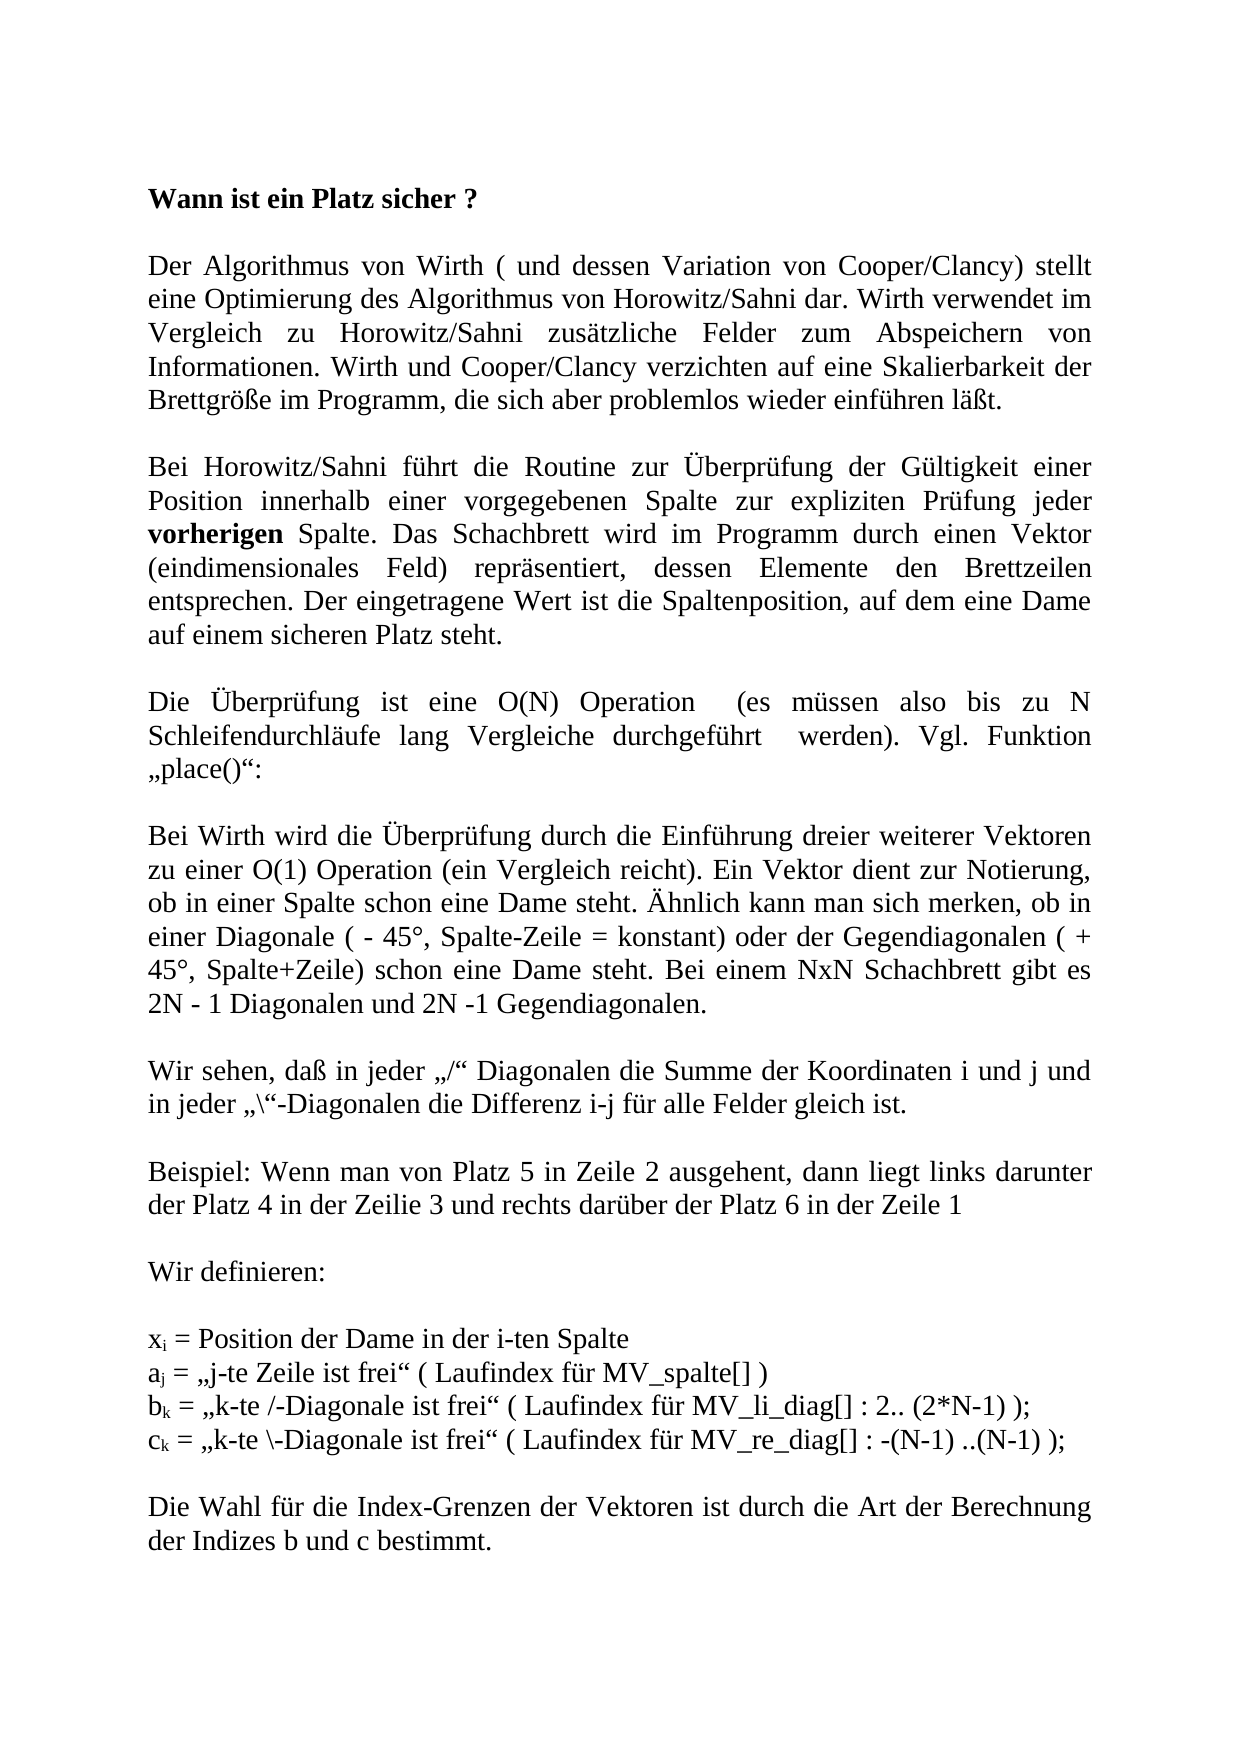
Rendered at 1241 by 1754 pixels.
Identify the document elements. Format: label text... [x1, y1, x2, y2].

text aj = „j-te Zeile ist frei“ ( Laufindex für MV_spalte[] ) [148, 1355, 1093, 1389]
text Wann ist ein Platz sicher ? [148, 181, 1093, 215]
text Bei Wirth wird die Überprüfung durch die Einführung dreier weiterer Vektoren zu einer O(1) Operation (ein Vergleich reicht). Ein Vektor dient zur Notierung, ob in einer Spalte schon eine Dame steht. Ähnlich kann man sich merken, ob in einer Diagonale ( - 45°, Spalte-Zeile = konstant) oder der Gegendiagonalen ( + 45°, Spalte+Zeile) schon eine Dame steht. Bei einem NxN Schachbrett gibt es 2N - 1 Diagonalen und 2N -1 Gegendiagonalen. [148, 818, 1093, 1020]
text Die Wahl für die Index-Grenzen der Vektoren ist durch die Art der Berechnung der Indizes b und c bestimmt. [148, 1489, 1093, 1556]
text Wir definieren: [148, 1254, 1093, 1288]
text Wir sehen, daß in jeder „/“ Diagonalen die Summe der Koordinaten i und j und in jeder „\“-Diagonalen die Differenz i-j für alle Felder gleich ist. [148, 1053, 1093, 1120]
text Bei Horowitz/Sahni führt die Routine zur Überprüfung der Gültigkeit einer Position innerhalb einer vorgegebenen Spalte zur expliziten Prüfung jeder vorherigen Spalte. Das Schachbrett wird im Programm durch einen Vektor (eindimensionales Feld) repräsentiert, dessen Elemente den Brettzeilen entsprechen. Der eingetragene Wert ist die Spaltenposition, auf dem eine Dame auf einem sicheren Platz steht. [148, 449, 1093, 651]
text Die Überprüfung ist eine O(N) Operation (es müssen also bis zu N Schleifendurchläufe lang Vergleiche durchgeführt werden). Vgl. Funktion „place()“: [148, 684, 1093, 785]
text Beispiel: Wenn man von Platz 5 in Zeile 2 ausgehent, dann liegt links darunter der Platz 4 in der Zeilie 3 und rechts darüber der Platz 6 in der Zeile 1 [148, 1154, 1093, 1221]
text xi = Position der Dame in der i-ten Spalte [148, 1322, 1093, 1355]
text ck = „k-te \-Diagonale ist frei“ ( Laufindex für MV_re_diag[] : -(N-1) ..(N-1) ); [148, 1422, 1093, 1456]
text Der Algorithmus von Wirth ( und dessen Variation von Cooper/Clancy) stellt eine Optimierung des Algorithmus von Horowitz/Sahni dar. Wirth verwendet im Vergleich zu Horowitz/Sahni zusätzliche Felder zum Abspeichern von Informationen. Wirth und Cooper/Clancy verzichten auf eine Skalierbarkeit der Brettgröße im Programm, die sich aber problemlos wieder einführen läßt. [148, 248, 1093, 416]
text bk = „k-te /-Diagonale ist frei“ ( Laufindex für MV_li_diag[] : 2.. (2*N-1) ); [148, 1389, 1093, 1422]
